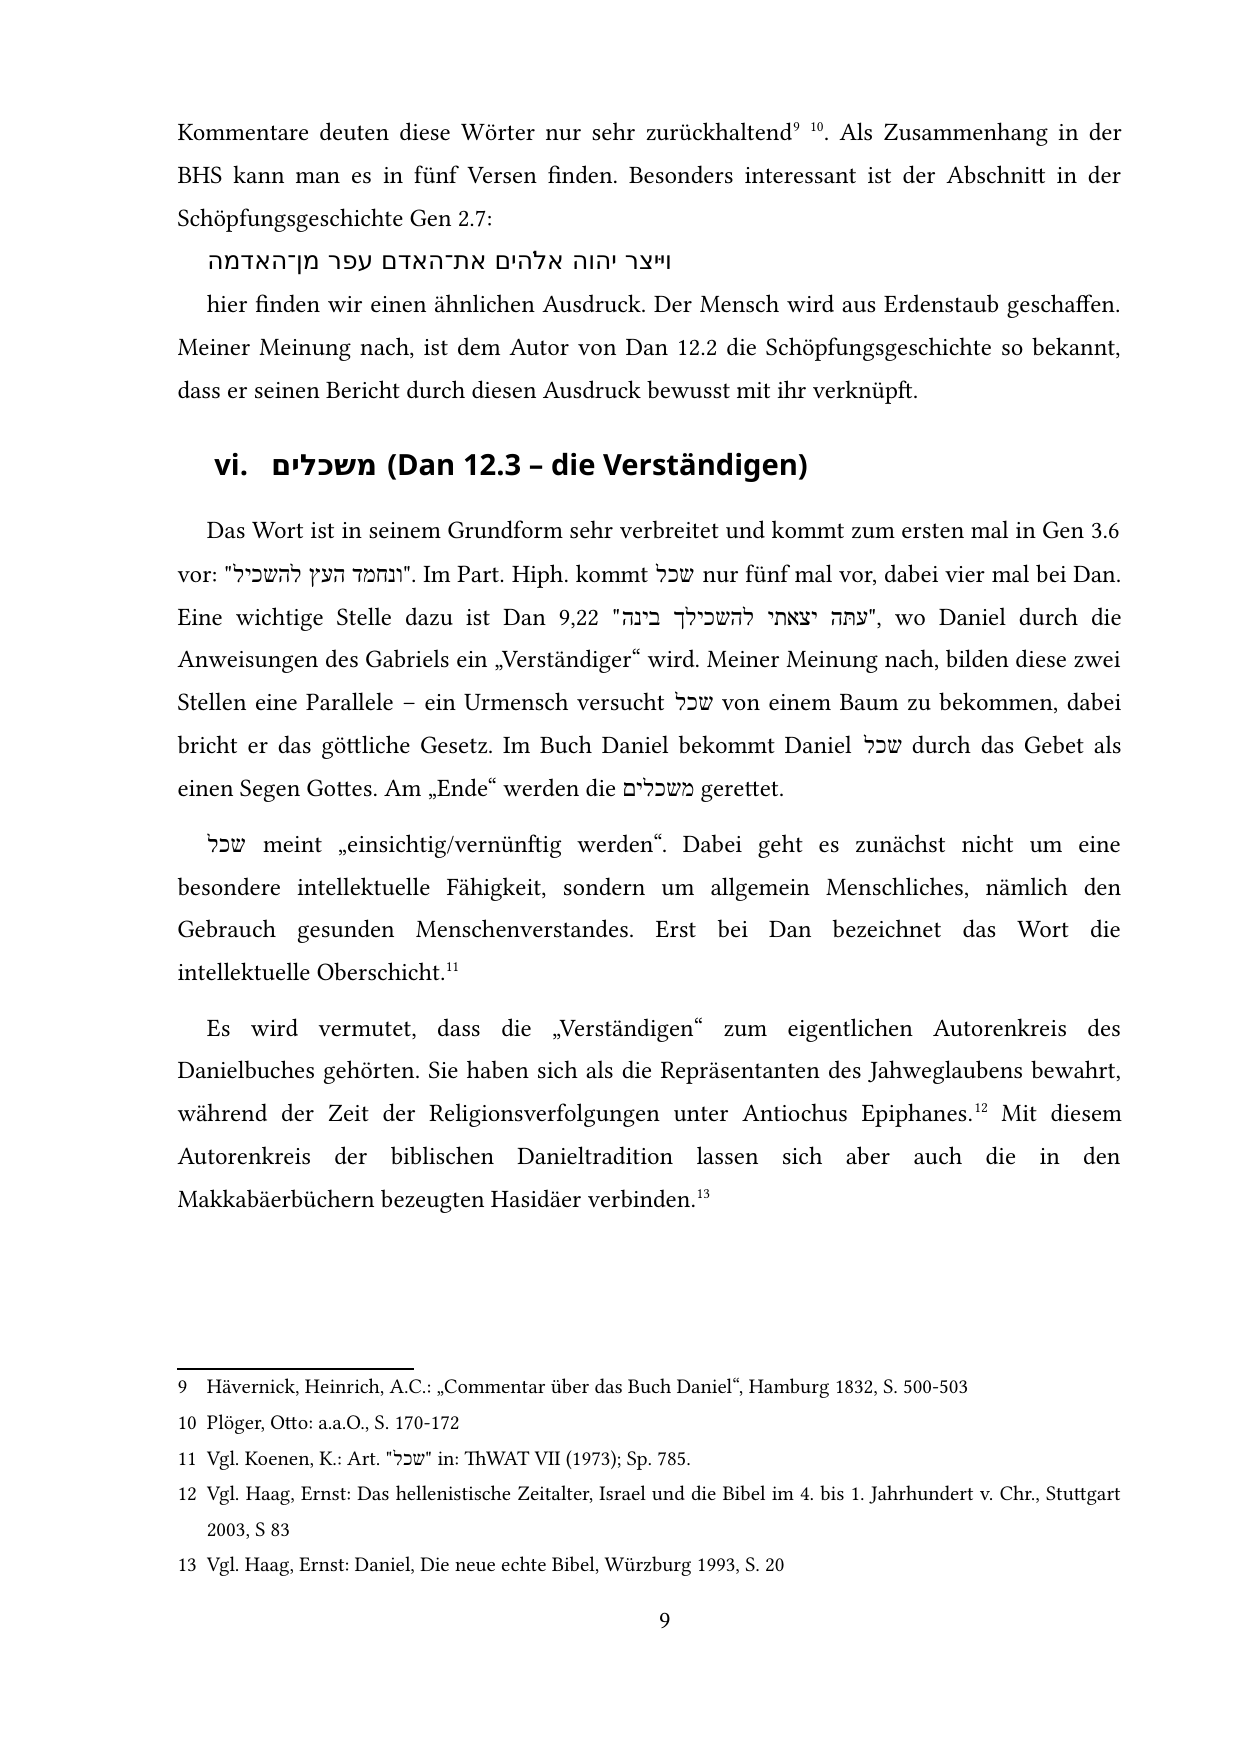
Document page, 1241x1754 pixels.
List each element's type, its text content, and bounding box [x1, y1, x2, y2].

text Das Wort ist in seinem Grundform sehr verbreitet und kommt zum ersten mal in Gen 3.6 vor: "ונחמד העץ להשכיל". Im Part. Hiph. kommt שכל nur fünf mal vor, dabei vier mal bei Dan. Eine wichtige Stelle dazu ist Dan 9,22 "עתּה יצאתי להשכילך בינה", wo Daniel durch die Anweisungen des Gabriels ein „Verständiger“ wird. Meiner Meinung nach, bilden diese zwei Stellen eine Parallele – ein Urmensch versucht שכל von einem Baum zu bekommen, dabei bricht er das göttliche Gesetz. Im Buch Daniel bekommt Daniel שכל durch das Gebet als einen Segen Gottes. Am „Ende“ werden die משכלים gerettet. [177, 516, 1122, 802]
text hier finden wir einen ähnlichen Ausdruck. Der Mensch wird aus Erdenstaub geschaffen. Meiner Meinung nach, ist dem Autor von Dan 12.2 die Schöpfungsgeschichte so bekannt, dass er seinen Bericht durch diesen Ausdruck bewusst mit ihr verknüpft. [177, 290, 1122, 404]
text Plöger, Otto: a.a.O., S. 170-172 [177, 1411, 1122, 1434]
text Vgl. Koenen, K.: Art. "שכל" in: ThWAT VII (1973); Sp. 785. [177, 1446, 1122, 1470]
text Es wird vermutet, dass die „Verständigen“ zum eigentlichen Autorenkreis des Danielbuches gehörten. Sie haben sich als die Repräsentanten des Jahweglaubens bewahrt, während der Zeit der Religionsverfolgungen unter Antiochus Epiphanes. Mit diesem Autorenkreis der biblischen Danieltradition lassen sich aber auch die in den Makkabäerbüchern bezeugten Hasidäer verbinden. [177, 1014, 1122, 1213]
text Hävernick, Heinrich, A.C.: „Commentar über das Buch Daniel“, Hamburg 1832, S. 500-503 [177, 1375, 1122, 1399]
subtitle משכלים (Dan 12.3 – die Verständigen) [177, 444, 1122, 483]
text ויּיצר יהוה אלֹהים את־האדם עפר מן־האדמה [177, 247, 1122, 276]
text אדמת־עפר bedeutet Erdensstaub, עפר – Staub, אדמה – Erde. Die אדמה meint als Stoffbegriff die rotbraune, zeitweise trockene, aber wasseraufnahmefähige Erde. Häufig ist אדמה dem עפר gleich. Wie Staub und Asche streut man אדמה zum Zeichen der Trauer, der Selbstminderung und des Gemindertseins auf das Haupt. Die meisten mir zugänglichen Kommentare deuten diese Wörter nur sehr zurückhaltend . Als Zusammenhang in der BHS kann man es in fünf Versen finden. Besonders interessant ist der Abschnitt in der Schöpfungsgeschichte Gen 2.7: [177, 118, 1122, 232]
text שכל meint „einsichtig/vernünftig werden“. Dabei geht es zunächst nicht um eine besondere intellektuelle Fähigkeit, sondern um allgemein Menschliches, nämlich den Gebrauch gesunden Menschenverstandes. Erst bei Dan bezeichnet das Wort die intellektuelle Oberschicht. [177, 829, 1122, 987]
text Vgl. Haag, Ernst: Daniel, Die neue echte Bibel, Würzburg 1993, S. 20 [177, 1553, 1122, 1577]
text Vgl. Haag, Ernst: Das hellenistische Zeitalter, Israel und die Bibel im 4. bis 1. Jahrhundert v. Chr., Stuttgart 2003, S 83 [177, 1482, 1122, 1541]
